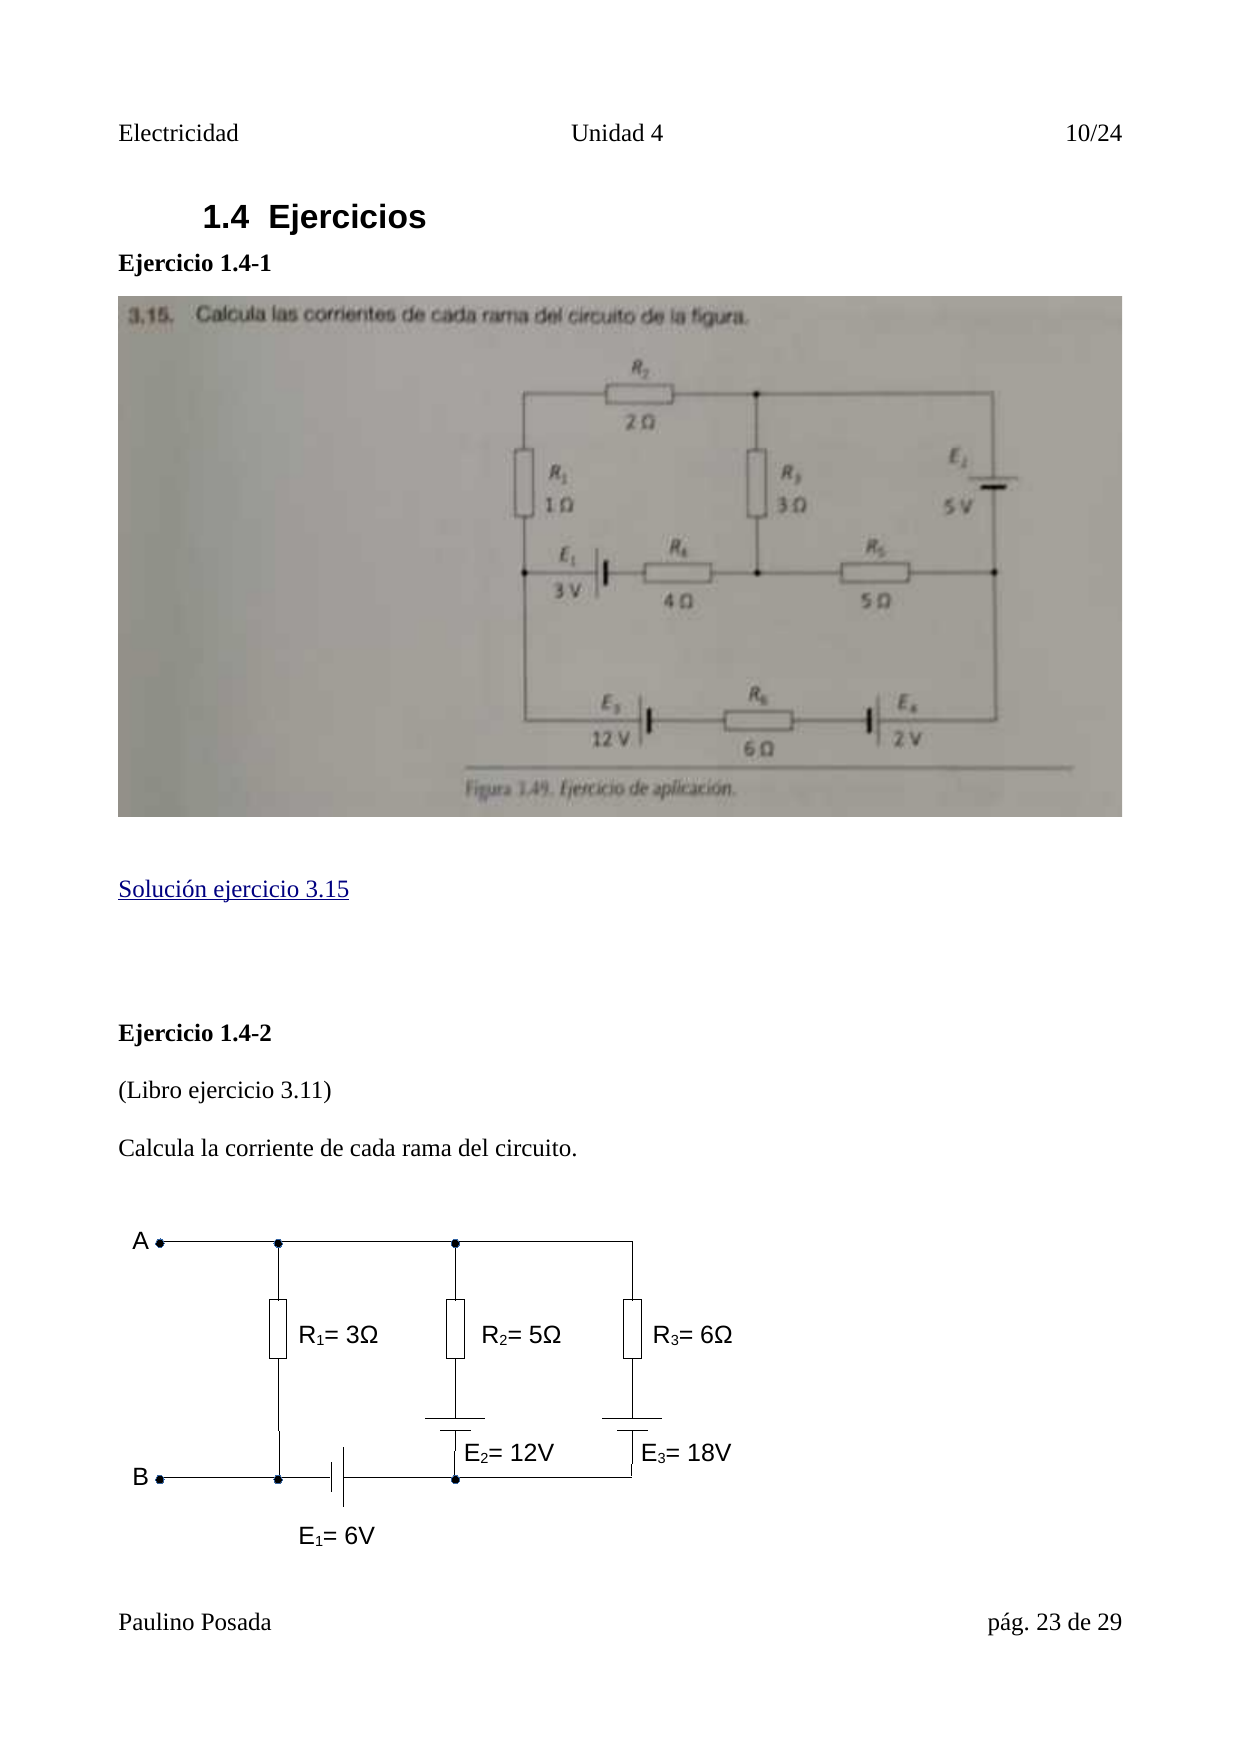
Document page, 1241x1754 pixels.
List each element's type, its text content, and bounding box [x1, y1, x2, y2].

text Solución ejercicio 3.15 [118, 874, 1122, 902]
text Ejercicio 1.4-1 [118, 248, 1122, 277]
text Calcula la corriente de cada rama del circuito. [118, 1133, 1122, 1162]
text Ejercicio 1.4-2 [118, 1018, 1122, 1046]
subtitle Ejercicios [193, 197, 1122, 236]
picture [118, 296, 1123, 817]
text (Libro ejercicio 3.11) [118, 1075, 1122, 1104]
